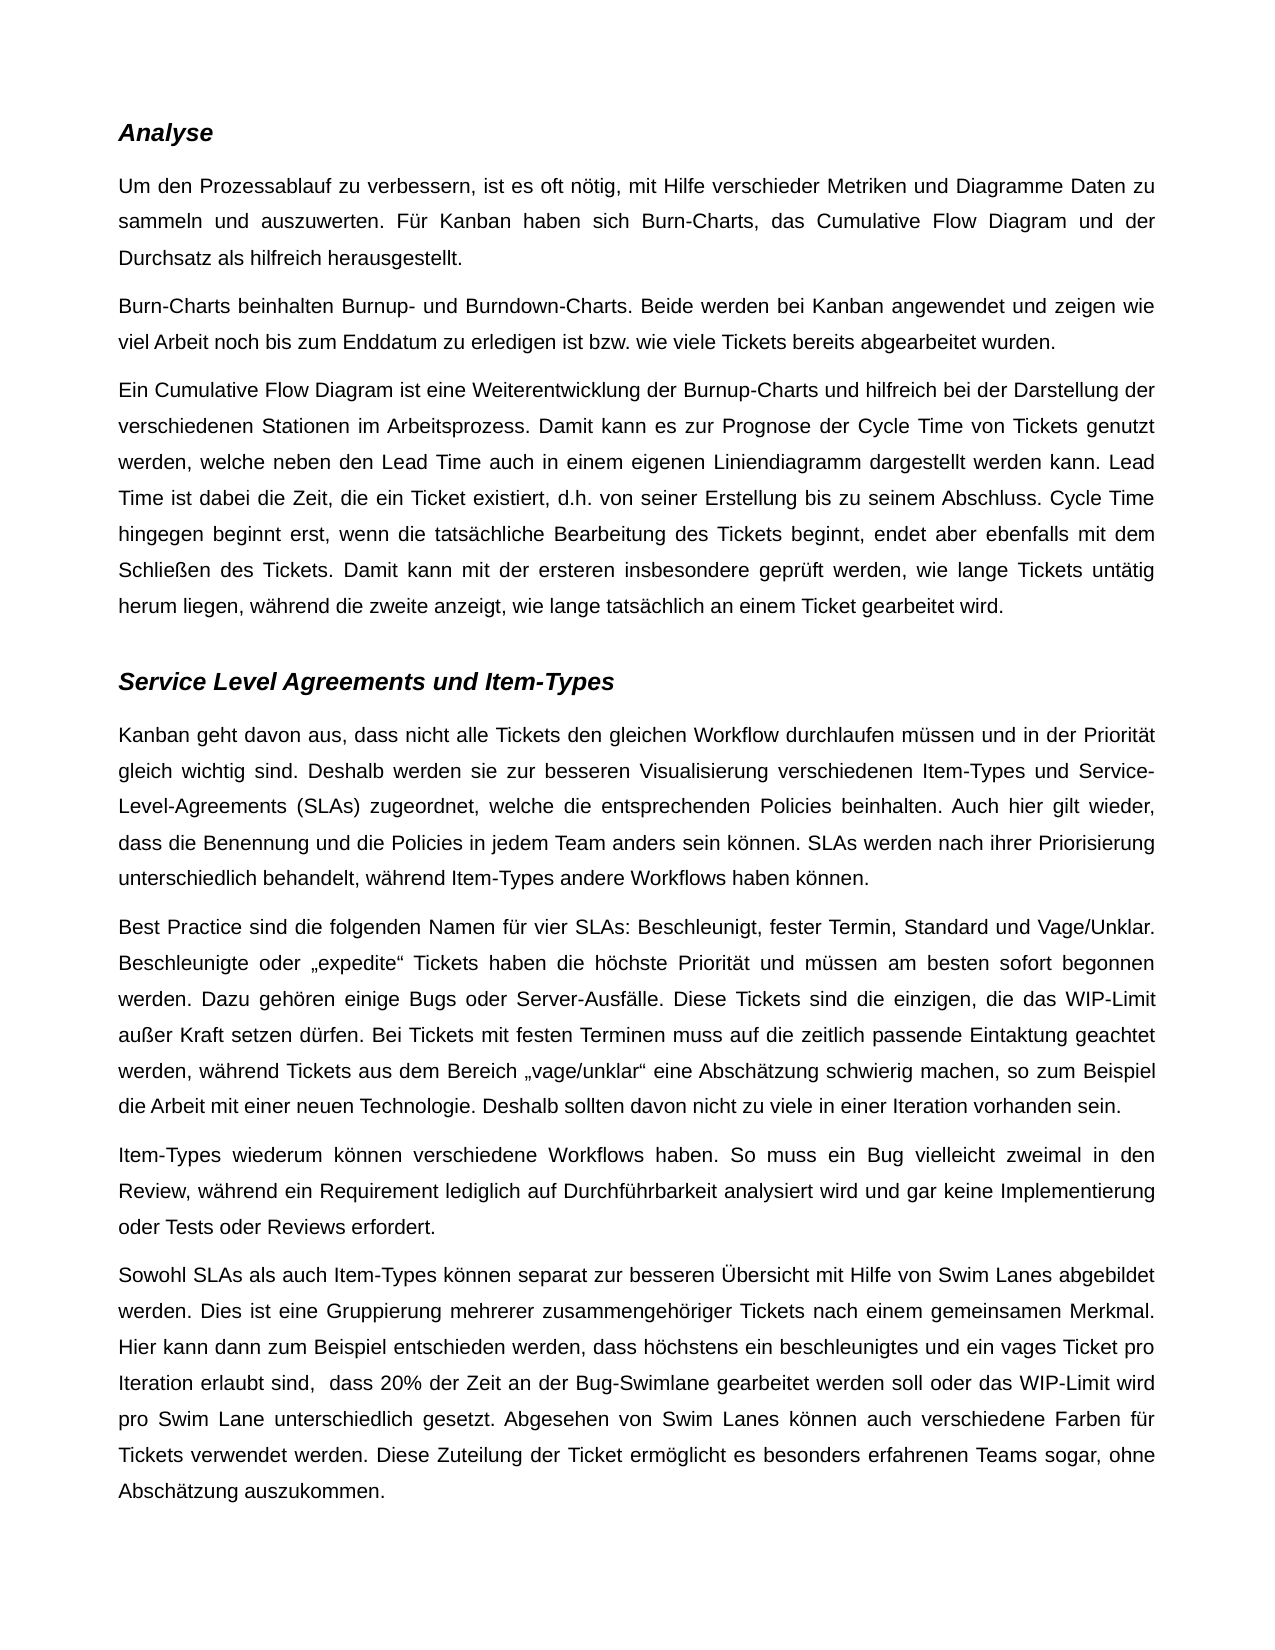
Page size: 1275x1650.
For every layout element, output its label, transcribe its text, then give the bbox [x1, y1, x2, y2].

text Item-Types wiederum können verschiedene Workflows haben. So muss ein Bug vielleicht zweimal in den Review, während ein Requirement lediglich auf Durchführbarkeit analysiert wird und gar keine Implementierung oder Tests oder Reviews erfordert. [118, 1143, 1157, 1239]
text Um den Prozessablauf zu verbessern, ist es oft nötig, mit Hilfe verschieder Metriken und Diagramme Daten zu sammeln und auszuwerten. Für Kanban haben sich Burn-Charts, das Cumulative Flow Diagram und der Durchsatz als hilfreich herausgestellt. [118, 173, 1157, 269]
text Burn-Charts beinhalten Burnup- und Burndown-Charts. Beide werden bei Kanban angewendet und zeigen wie viel Arbeit noch bis zum Enddatum zu erledigen ist bzw. wie viele Tickets bereits abgearbeitet wurden. [118, 294, 1157, 354]
text Best Practice sind die folgenden Namen für vier SLAs: Beschleunigt, fester Termin, Standard und Vage/Unklar. Beschleunigte oder „expedite“ Tickets haben die höchste Priorität und müssen am besten sofort begonnen werden. Dazu gehören einige Bugs oder Server-Ausfälle. Diese Tickets sind die einzigen, die das WIP-Limit außer Kraft setzen dürfen. Bei Tickets mit festen Terminen muss auf die zeitlich passende Eintaktung geachtet werden, während Tickets aus dem Bereich „vage/unklar“ eine Abschätzung schwierig machen, so zum Beispiel die Arbeit mit einer neuen Technologie. Deshalb sollten davon nicht zu viele in einer Iteration vorhanden sein. [118, 915, 1157, 1118]
subtitle Service Level Agreements und Item-Types [118, 667, 1157, 696]
text Kanban geht davon aus, dass nicht alle Tickets den gleichen Workflow durchlaufen müssen und in der Priorität gleich wichtig sind. Deshalb werden sie zur besseren Visualisierung verschiedenen Item-Types und Service-Level-Agreements (SLAs) zugeordnet, welche die entsprechenden Policies beinhalten. Auch hier gilt wieder, dass die Benennung und die Policies in jedem Team anders sein können. SLAs werden nach ihrer Priorisierung unterschiedlich behandelt, während Item-Types andere Workflows haben können. [118, 722, 1157, 890]
text Ein Cumulative Flow Diagram ist eine Weiterentwicklung der Burnup-Charts und hilfreich bei der Darstellung der verschiedenen Stationen im Arbeitsprozess. Damit kann es zur Prognose der Cycle Time von Tickets genutzt werden, welche neben den Lead Time auch in einem eigenen Liniendiagramm dargestellt werden kann. Lead Time ist dabei die Zeit, die ein Ticket existiert, d.h. von seiner Erstellung bis zu seinem Abschluss. Cycle Time hingegen beginnt erst, wenn die tatsächliche Bearbeitung des Tickets beginnt, endet aber ebenfalls mit dem Schließen des Tickets. Damit kann mit der ersteren insbesondere geprüft werden, wie lange Tickets untätig herum liegen, während die zweite anzeigt, wie lange tatsächlich an einem Ticket gearbeitet wird. [118, 378, 1157, 618]
text Sowohl SLAs als auch Item-Types können separat zur besseren Übersicht mit Hilfe von Swim Lanes abgebildet werden. Dies ist eine Gruppierung mehrerer zusammengehöriger Tickets nach einem gemeinsamen Merkmal. Hier kann dann zum Beispiel entschieden werden, dass höchstens ein beschleunigtes und ein vages Ticket pro Iteration erlaubt sind, dass 20% der Zeit an der Bug-Swimlane gearbeitet werden soll oder das WIP-Limit wird pro Swim Lane unterschiedlich gesetzt. Abgesehen von Swim Lanes können auch verschiedene Farben für Tickets verwendet werden. Diese Zuteilung der Ticket ermöglicht es besonders erfahrenen Teams sogar, ohne Abschätzung auszukommen. [118, 1263, 1157, 1503]
subtitle Analyse [118, 118, 1157, 147]
